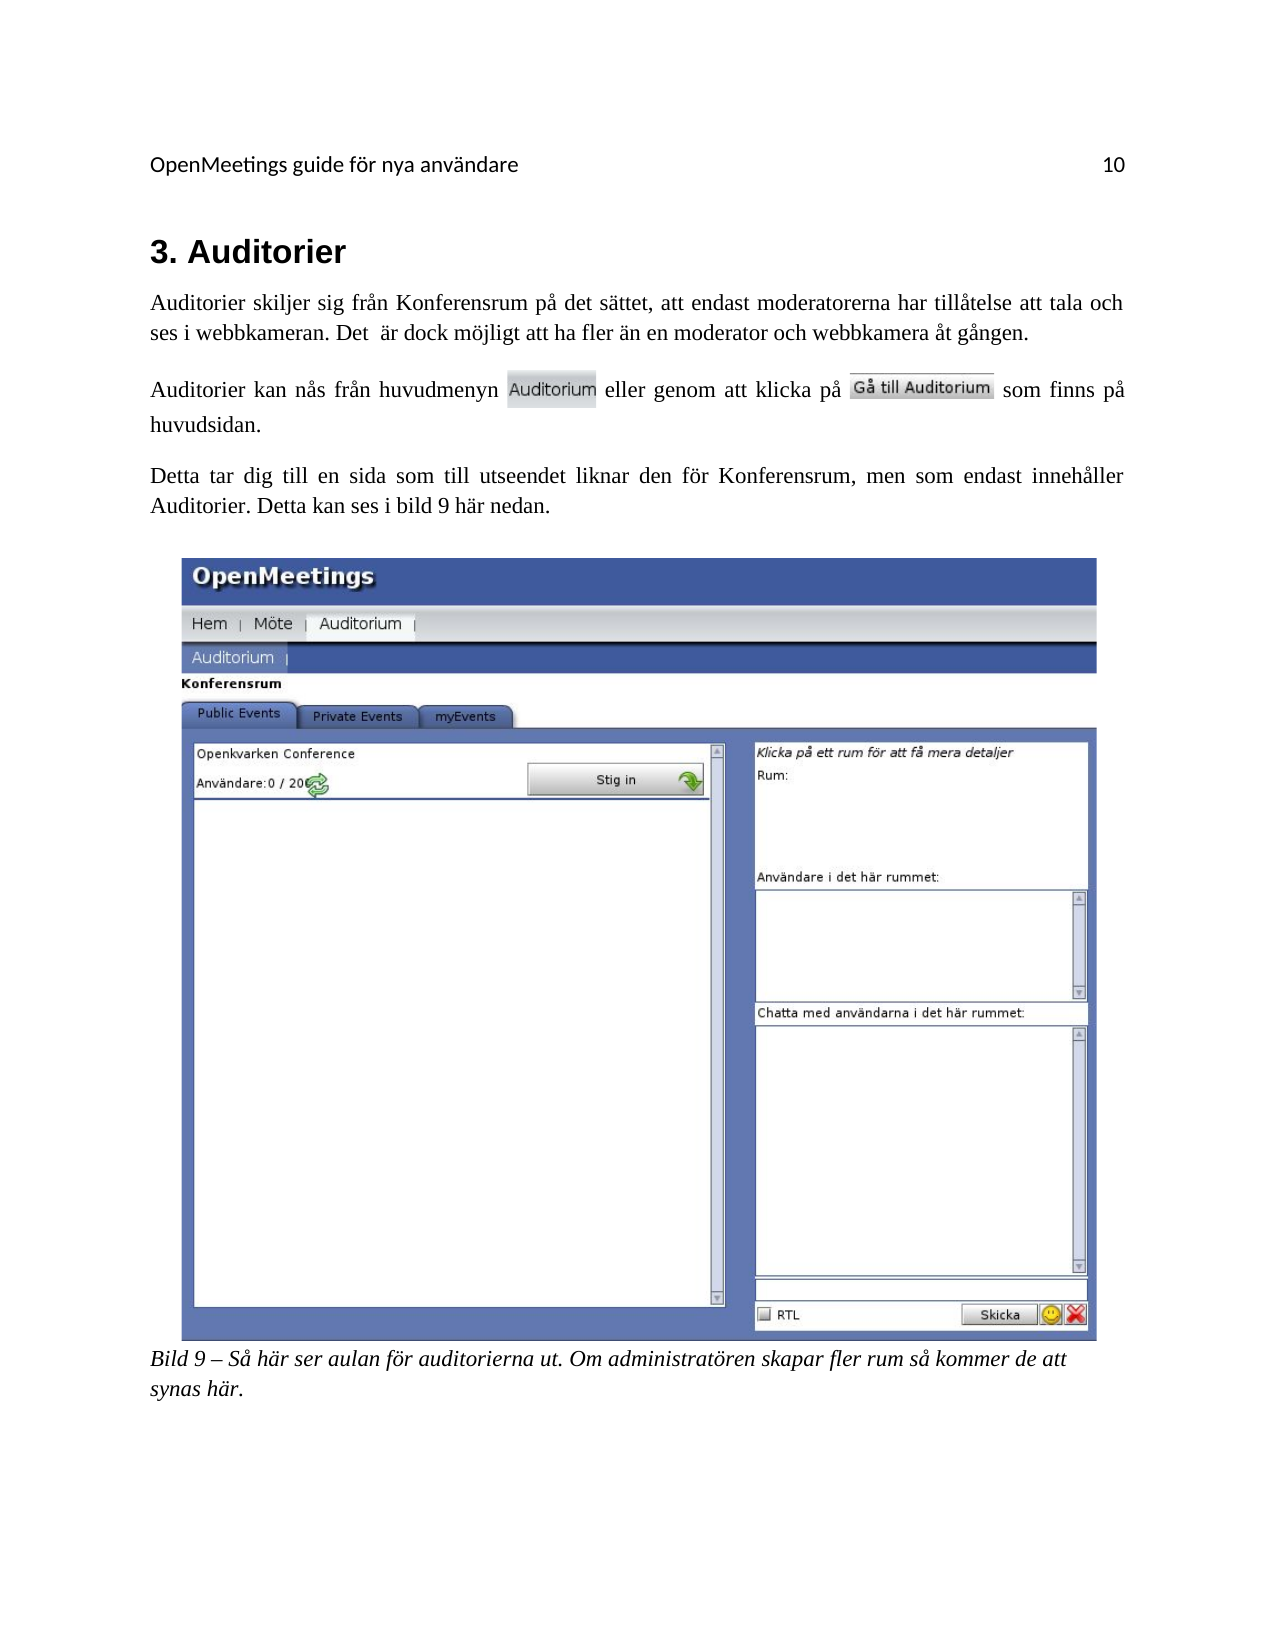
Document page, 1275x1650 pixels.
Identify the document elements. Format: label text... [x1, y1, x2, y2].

picture [849, 373, 995, 399]
picture [181, 558, 1097, 1341]
text Bild 9 – Så här ser aulan för auditorierna ut. Om administratören skapar fler rum så kommer de att synas här. [150, 543, 1125, 1401]
picture [507, 370, 597, 408]
subtitle 3. Auditorier [150, 232, 1125, 271]
text Auditorier kan nås från huvudmenyn eller genom att klicka på som finns på huvudsidan. [150, 370, 1125, 437]
text Detta tar dig till en sida som till utseendet liknar den för Konferensrum, men som endast innehåller Auditorier. Detta kan ses i bild 9 här nedan. [150, 462, 1125, 519]
text Auditorier skiljer sig från Konferensrum på det sättet, att endast moderatorerna har tillåtelse att tala och ses i webbkameran. Det är dock möjligt att ha fler än en moderator och webbkamera åt gången. [150, 289, 1125, 346]
